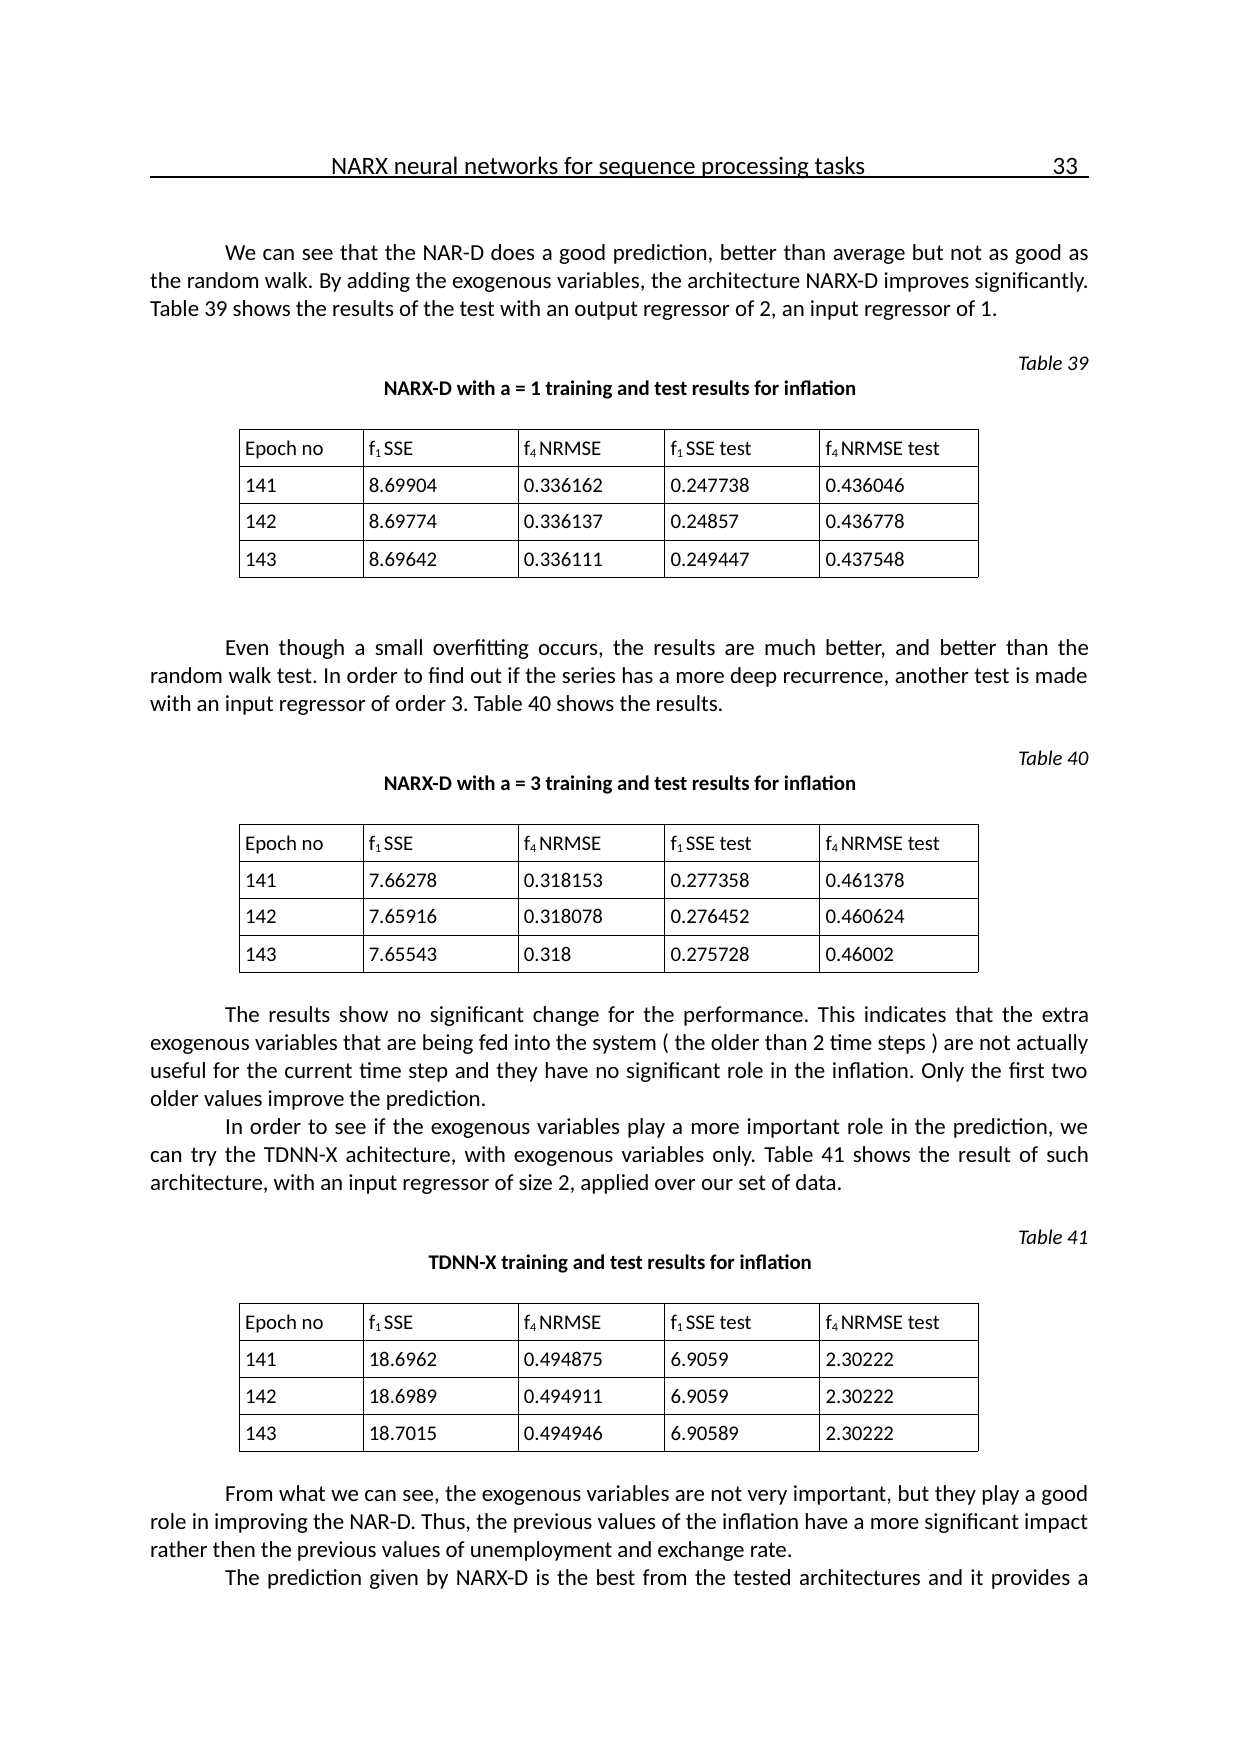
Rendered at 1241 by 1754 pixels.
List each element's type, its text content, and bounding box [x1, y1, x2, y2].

table_cell 6.9059 [665, 1378, 819, 1414]
table_header f4 NRMSE [519, 825, 664, 861]
table_cell 0.336137 [519, 504, 664, 540]
table_header f1 SSE [364, 430, 518, 466]
table_header Epoch no [240, 825, 363, 861]
text The results show no significant change for the performance. This indicates that the extra exogenous variables that are being fed into the system ( the older than 2 time steps ) are not actually useful for the current time step and they have no significant role in the inflation. Only the first two older values improve the prediction. [150, 1000, 1090, 1112]
table_cell 142 [240, 1378, 363, 1414]
table_cell 0.436778 [820, 504, 978, 540]
table_cell 7.65916 [364, 899, 518, 935]
table_header f1 SSE [364, 825, 518, 861]
table_cell 7.66278 [364, 862, 518, 898]
table_cell 0.318153 [519, 862, 664, 898]
table_header f1 SSE test [665, 430, 819, 466]
table_header Epoch no [240, 430, 363, 466]
table_cell 0.46002 [820, 936, 978, 972]
table_cell 2.30222 [820, 1415, 978, 1451]
table_header f4 NRMSE test [820, 1304, 978, 1340]
table_cell 0.494875 [519, 1341, 664, 1377]
table_header f4 NRMSE [519, 1304, 664, 1340]
table_cell 0.494946 [519, 1415, 664, 1451]
table_cell 142 [240, 899, 363, 935]
table_header Epoch no [240, 1304, 363, 1340]
table_header f4 NRMSE test [820, 825, 978, 861]
table_cell 0.318 [519, 936, 664, 972]
table_cell 0.460624 [820, 899, 978, 935]
table_cell 0.437548 [820, 541, 978, 577]
table_cell 18.7015 [364, 1415, 518, 1451]
text NARX-D with a = 1 training and test results for inflation [150, 376, 1090, 401]
table_cell 18.6989 [364, 1378, 518, 1414]
table_cell 0.277358 [665, 862, 819, 898]
table_cell 0.249447 [665, 541, 819, 577]
table_cell 143 [240, 936, 363, 972]
table_cell 0.318078 [519, 899, 664, 935]
table_cell 143 [240, 541, 363, 577]
text We can see that the NAR-D does a good prediction, better than average but not as good as the random walk. By adding the exogenous variables, the architecture NARX-D improves significantly. Table 39 shows the results of the test with an output regressor of 2, an input regressor of 1. [150, 238, 1090, 322]
table_cell 141 [240, 862, 363, 898]
text In order to see if the exogenous variables play a more important role in the prediction, we can try the TDNN-X achitecture, with exogenous variables only. Table 41 shows the result of such architecture, with an input regressor of size 2, applied over our set of data. [150, 1112, 1090, 1196]
table_cell 6.90589 [665, 1415, 819, 1451]
table_header f4 NRMSE [519, 430, 664, 466]
table_cell 0.24857 [665, 504, 819, 540]
table_cell 7.65543 [364, 936, 518, 972]
table_cell 141 [240, 1341, 363, 1377]
text TDNN-X training and test results for inflation [150, 1249, 1090, 1275]
text Table 40 [150, 745, 1090, 771]
table_cell 143 [240, 1415, 363, 1451]
table_cell 0.461378 [820, 862, 978, 898]
table_header f1 SSE test [665, 825, 819, 861]
text NARX-D with a = 3 training and test results for inflation [150, 771, 1090, 796]
table_header f1 SSE test [665, 1304, 819, 1340]
table_cell 0.494911 [519, 1378, 664, 1414]
table_cell 142 [240, 504, 363, 540]
table_cell 2.30222 [820, 1341, 978, 1377]
table_header f1 SSE [364, 1304, 518, 1340]
text The prediction given by NARX-D is the best from the tested architectures and it provides a [150, 1563, 1090, 1591]
table_cell 0.247738 [665, 467, 819, 503]
table_cell 6.9059 [665, 1341, 819, 1377]
table_cell 141 [240, 467, 363, 503]
table_header f4 NRMSE test [820, 430, 978, 466]
table_cell 2.30222 [820, 1378, 978, 1414]
table_cell 8.69904 [364, 467, 518, 503]
text From what we can see, the exogenous variables are not very important, but they play a good role in improving the NAR-D. Thus, the previous values of the inflation have a more significant impact rather then the previous values of unemployment and exchange rate. [150, 1479, 1090, 1563]
text Table 41 [150, 1224, 1090, 1249]
table_cell 18.6962 [364, 1341, 518, 1377]
table_cell 8.69642 [364, 541, 518, 577]
text Even though a small overfitting occurs, the results are much better, and better than the random walk test. In order to find out if the series has a more deep recurrence, another test is made with an input regressor of order 3. Table 40 shows the results. [150, 633, 1090, 717]
table_cell 8.69774 [364, 504, 518, 540]
text Table 39 [150, 350, 1090, 376]
table_cell 0.276452 [665, 899, 819, 935]
table_cell 0.336162 [519, 467, 664, 503]
table_cell 0.275728 [665, 936, 819, 972]
table_cell 0.436046 [820, 467, 978, 503]
table_cell 0.336111 [519, 541, 664, 577]
